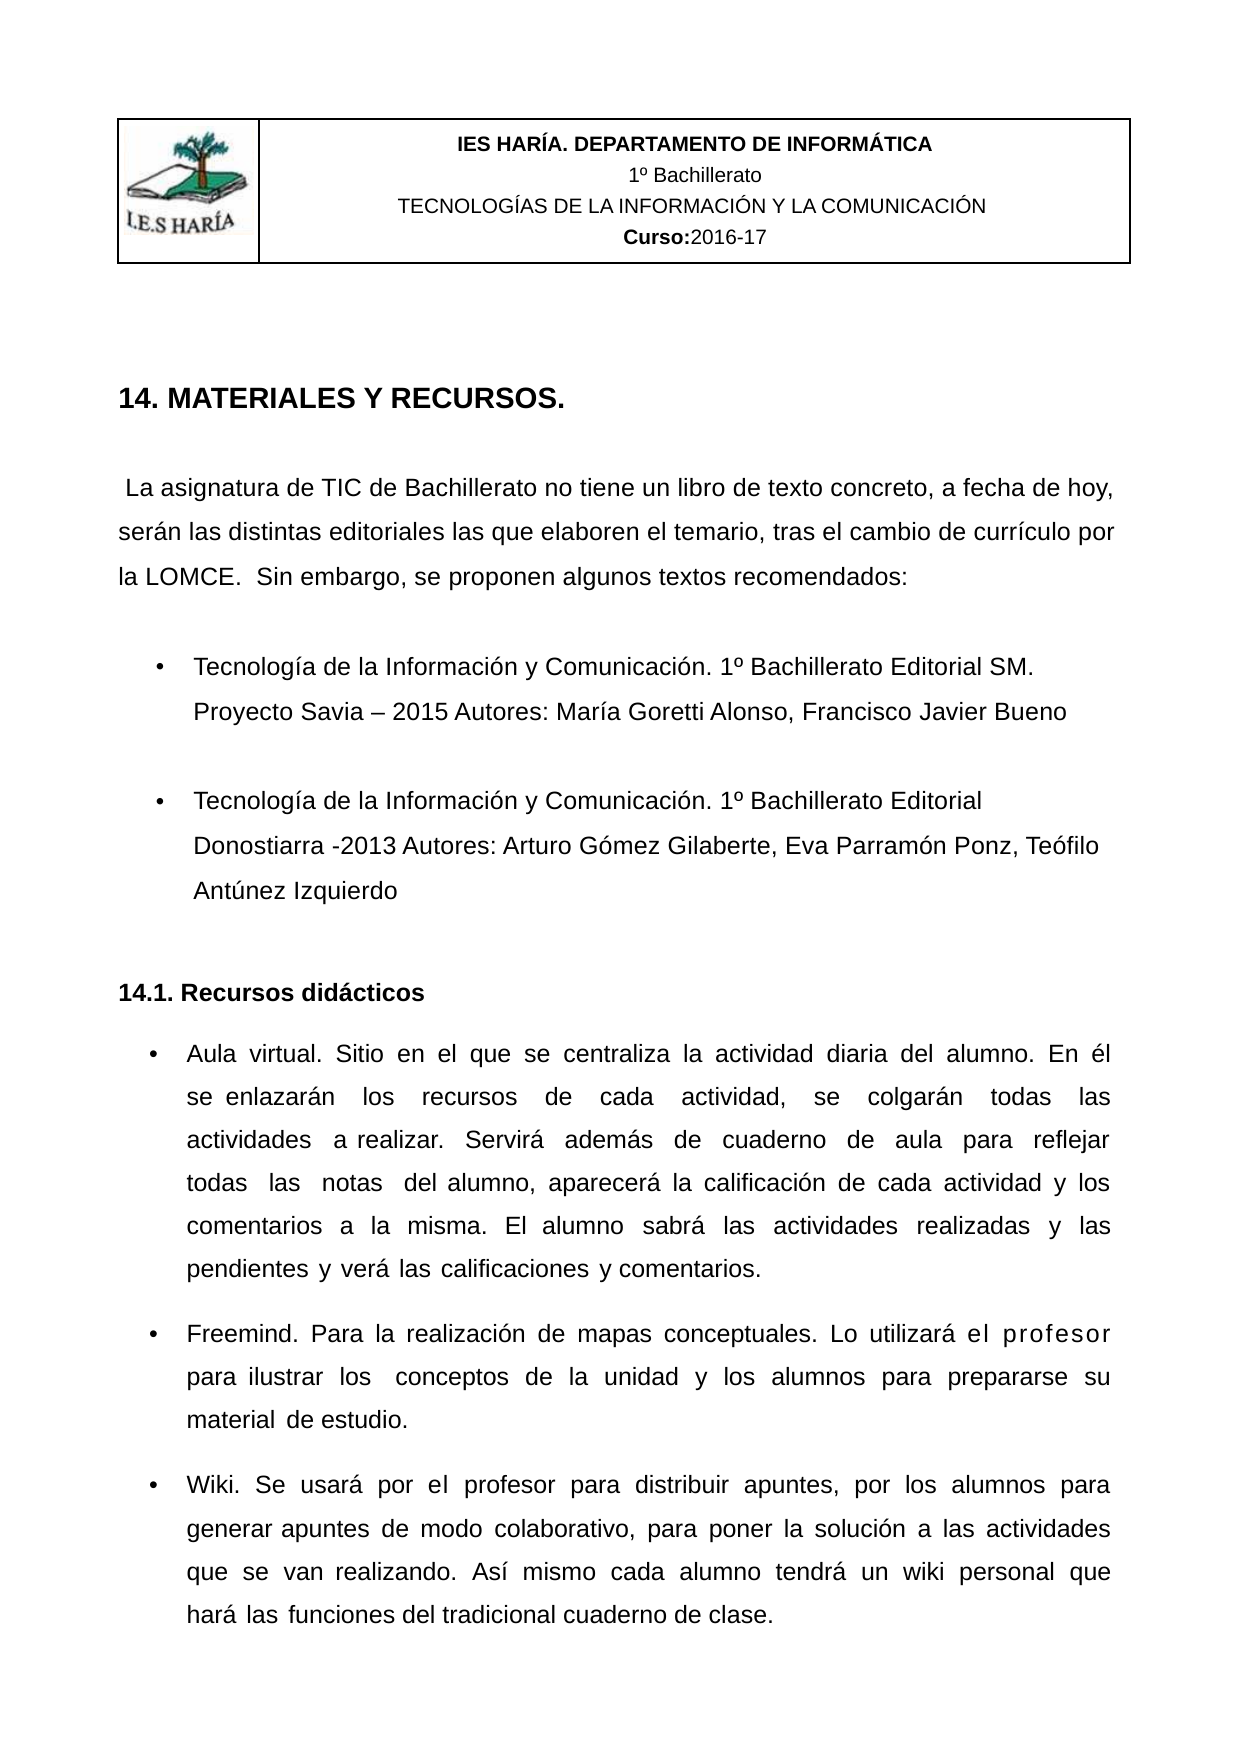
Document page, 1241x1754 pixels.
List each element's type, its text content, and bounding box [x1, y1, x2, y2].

list Tecnología de la Información y Comunicación. 1º Bachillerato Editorial SM. Proyecto Savia – 2015 Autores: María Goretti Alonso, Francisco Javier Bueno [156, 652, 1122, 726]
text • Aula virtual. Sitio en el que se centraliza la actividad diaria del alumno. En él se enlazarán los recursos de cada actividad, se colgarán todas las actividades a realizar. Servirá además de cuaderno de aula para reflejar todas las notas del alumno, aparecerá la calificación de cada actividad y los comentarios a la misma. El alumno sabrá las actividades realizadas y las pendientes y verá las calificaciones y comentarios. [149, 1039, 1111, 1283]
text • Freemind. Para la realización de mapas conceptuales. Lo utilizará el profesor para ilustrar los conceptos de la unidad y los alumnos para prepararse su material de estudio. [149, 1319, 1111, 1434]
subtitle 14.1. Recursos didácticos [118, 978, 1122, 1007]
subtitle 14. MATERIALES Y RECURSOS. [118, 381, 1122, 415]
text La asignatura de TIC de Bachillerato no tiene un libro de texto concreto, a fecha de hoy, serán las distintas editoriales las que elaboren el temario, tras el cambio de currículo por la LOMCE. Sin embargo, se proponen algunos textos recomendados: [118, 472, 1122, 592]
picture [123, 126, 254, 235]
list Tecnología de la Información y Comunicación. 1º Bachillerato Editorial Donostiarra -2013 Autores: Arturo Gómez Gilaberte, Eva Parramón Ponz, Teófilo Antúnez Izquierdo [156, 786, 1122, 906]
text • Wiki. Se usará por el profesor para distribuir apuntes, por los alumnos para generar apuntes de modo colaborativo, para poner la solución a las actividades que se van realizando. Así mismo cada alumno tendrá un wiki personal que hará las funciones del tradicional cuaderno de clase. [149, 1471, 1111, 1629]
